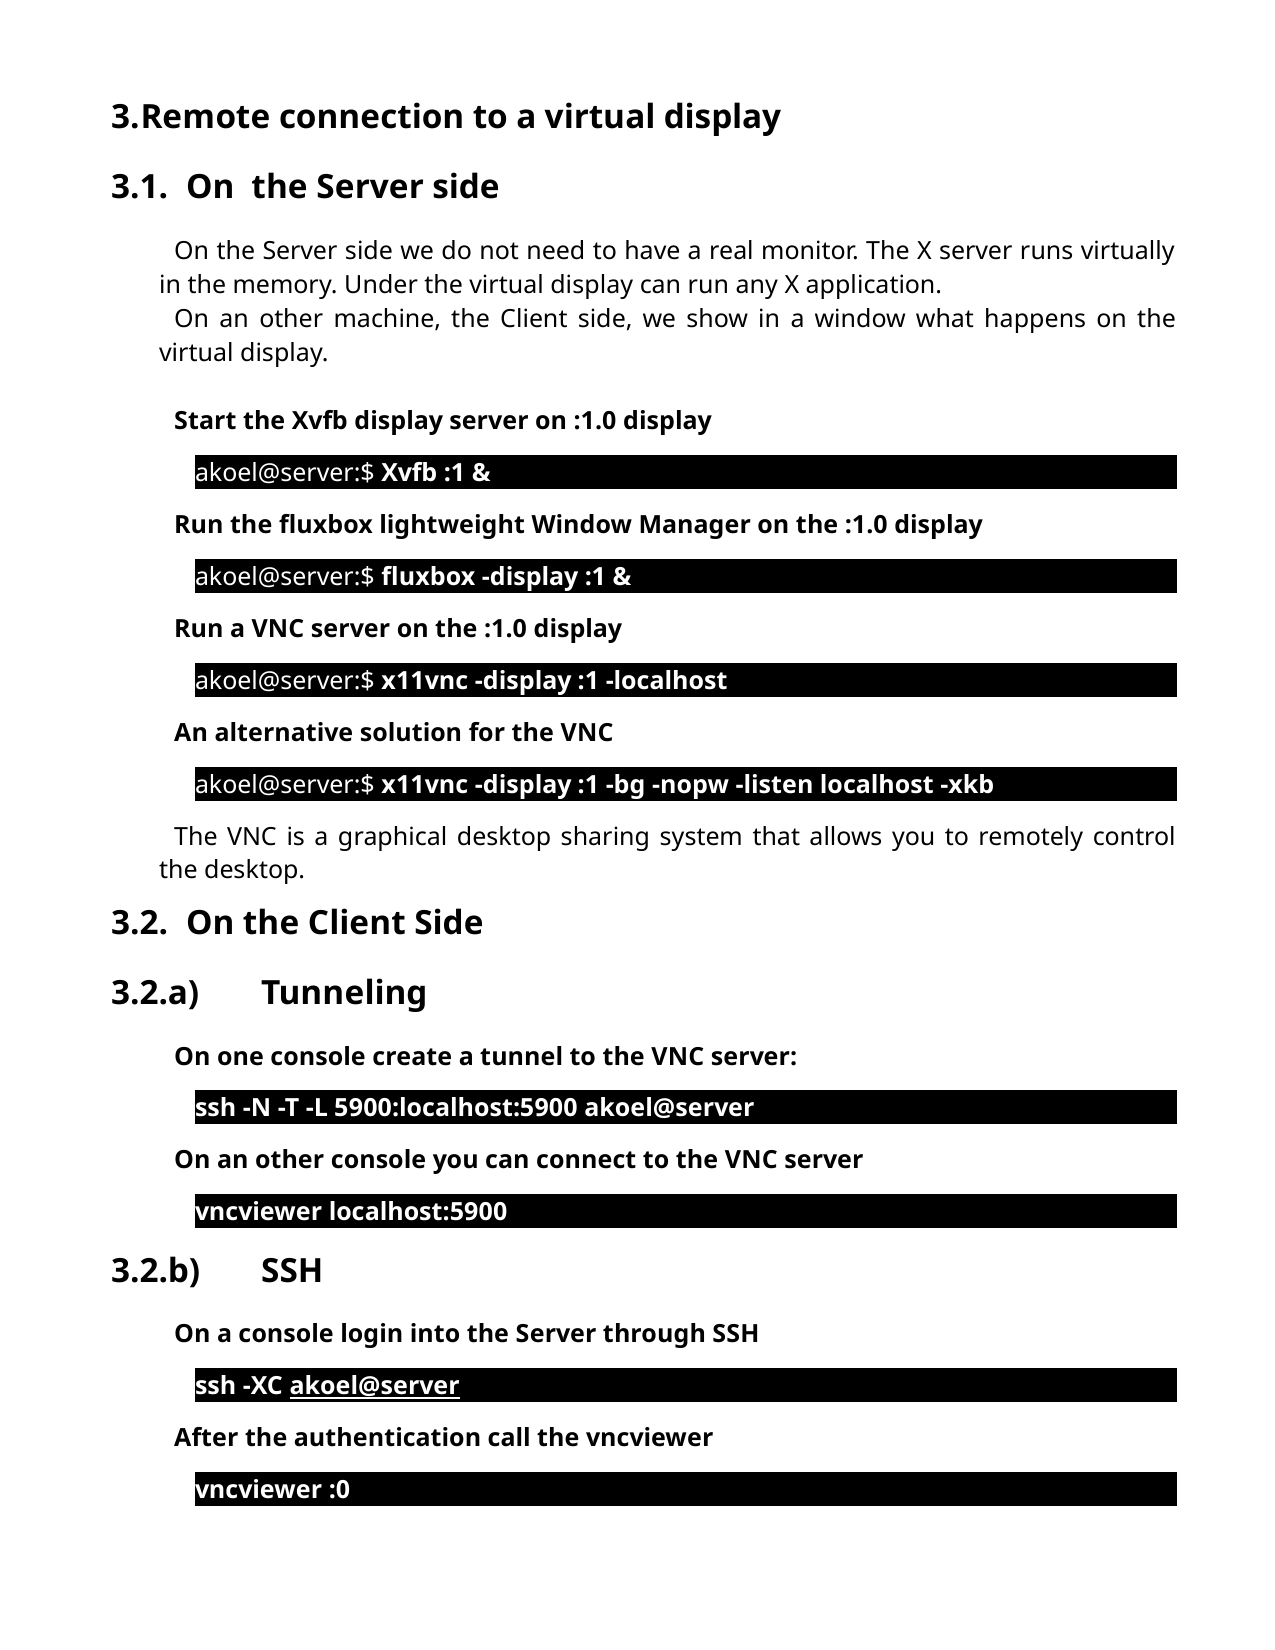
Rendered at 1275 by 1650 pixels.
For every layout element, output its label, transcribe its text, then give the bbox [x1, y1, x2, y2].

text vncviewer localhost:5900 [195, 1194, 1177, 1228]
text ssh -XC akoel@server [195, 1368, 1177, 1402]
text vncviewer :0 [195, 1472, 1177, 1506]
text An alternative solution for the VNC [159, 714, 1177, 748]
text akoel@server:$ Xvfb :1 & [195, 455, 1177, 489]
text On an other console you can connect to the VNC server [159, 1142, 1177, 1176]
text Run a VNC server on the :1.0 display [159, 611, 1177, 644]
subtitle SSH [111, 1246, 1177, 1292]
text akoel@server:$ x11vnc -display :1 -bg -nopw -listen localhost -xkb [195, 767, 1177, 801]
subtitle Tunneling [111, 968, 1177, 1014]
text The VNC is a graphical desktop sharing system that allows you to remotely control the desktop. [159, 818, 1177, 886]
text On a console login into the Server through SSH [159, 1316, 1177, 1350]
text Run the fluxbox lightweight Window Manager on the :1.0 display [159, 507, 1177, 541]
text akoel@server:$ fluxbox -display :1 & [195, 559, 1177, 593]
text ssh -N -T -L 5900:localhost:5900 akoel@server [195, 1090, 1177, 1124]
text On the Server side we do not need to have a real monitor. The X server runs virtually in the memory. Under the virtual display can run any X application. [159, 233, 1177, 301]
subtitle Remote connection to a virtual display [111, 93, 1177, 139]
subtitle On the Server side [111, 163, 1177, 209]
text On an other machine, the Client side, we show in a window what happens on the virtual display. [159, 301, 1177, 369]
text After the authentication call the vncviewer [159, 1420, 1177, 1454]
text akoel@server:$ x11vnc -display :1 -localhost [195, 663, 1177, 697]
text Start the Xvfb display server on :1.0 display [159, 403, 1177, 437]
subtitle On the Client Side [111, 898, 1177, 944]
text On one console create a tunnel to the VNC server: [159, 1038, 1177, 1072]
